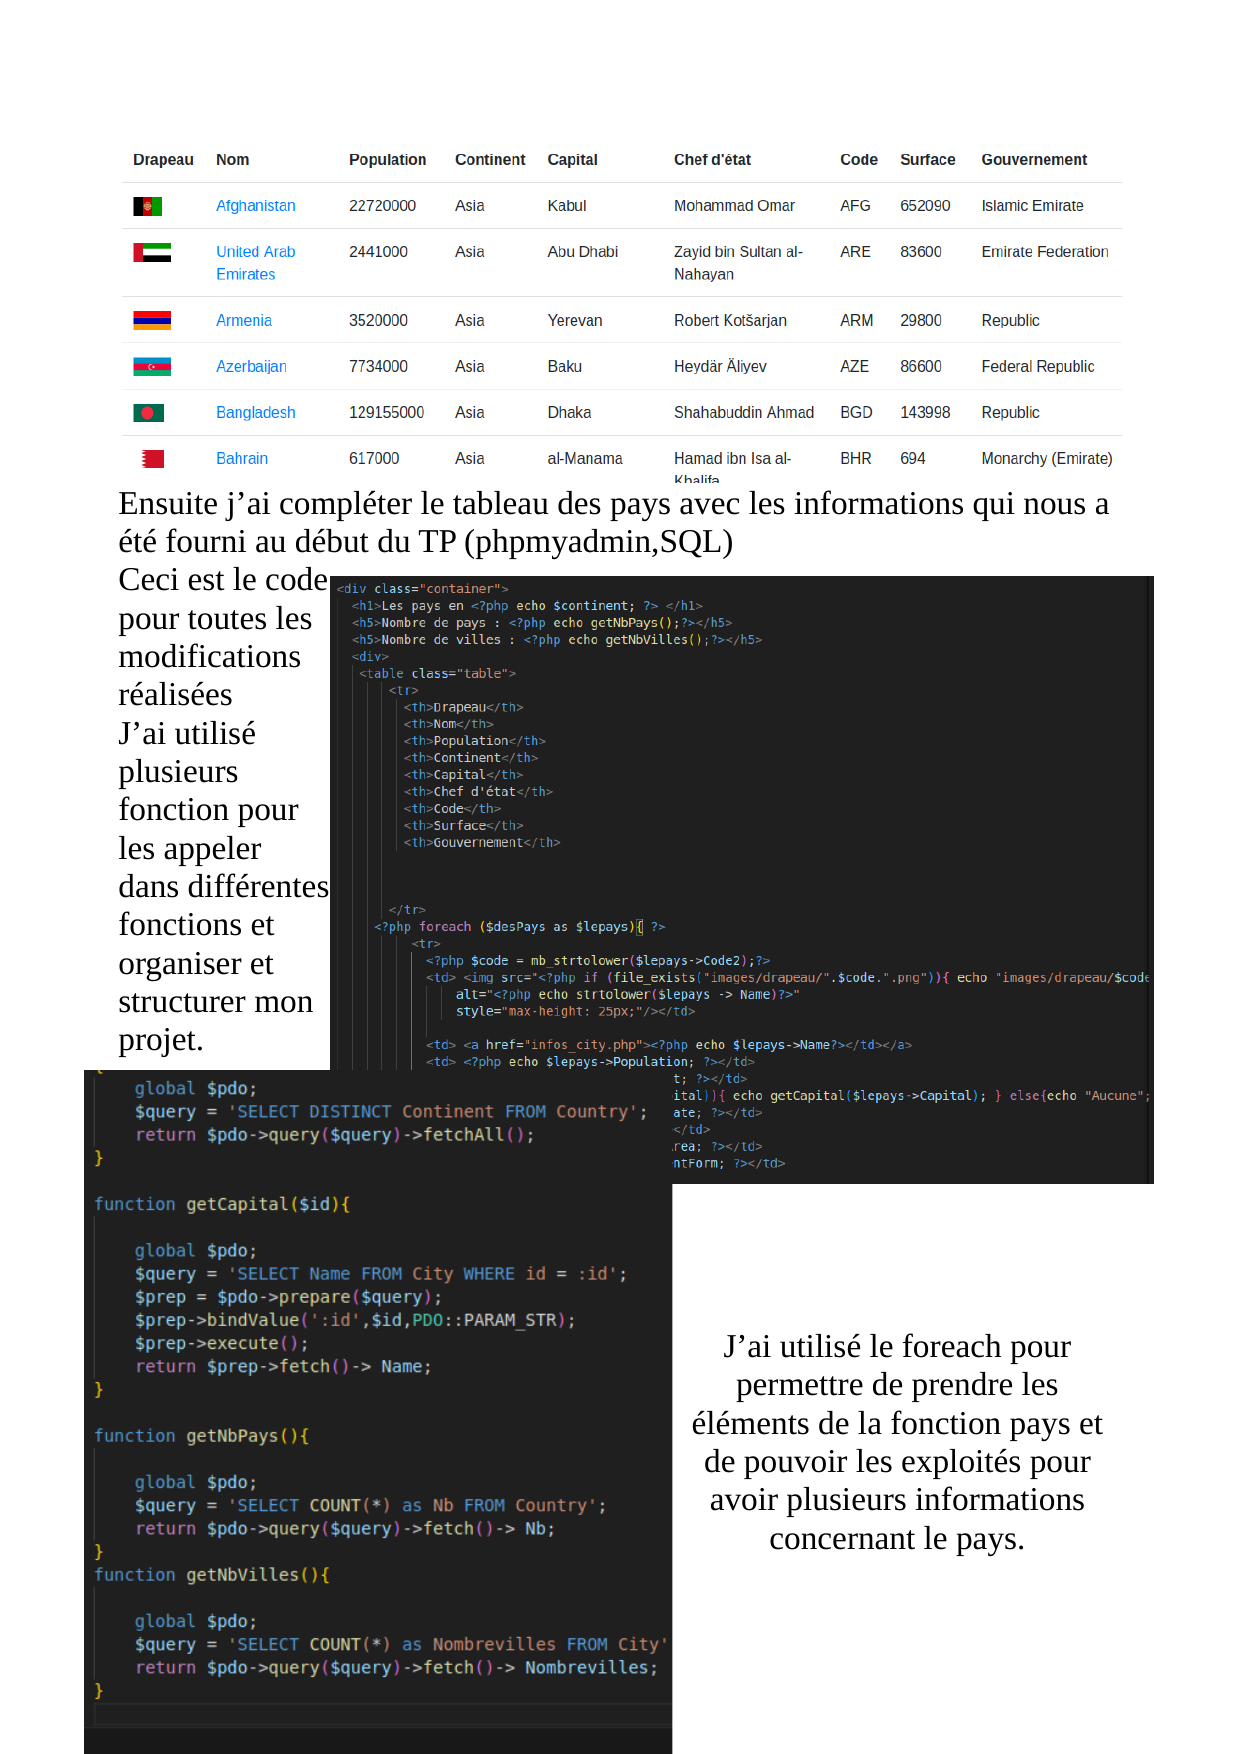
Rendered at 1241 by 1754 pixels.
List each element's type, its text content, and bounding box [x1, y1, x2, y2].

text [118, 118, 1122, 140]
text Ceci est le code pour toutes les modifications réalisées [118, 560, 1122, 713]
text J’ai utilisé le foreach pour permettre de prendre les éléments de la fonction pays et de pouvoir les exploités pour avoir plusieurs informations concernant le pays. [673, 1326, 1122, 1556]
text Ensuite j’ai compléter le tableau des pays avec les informations qui nous a été fourni au début du TP (phpmyadmin,SQL) [118, 483, 1122, 560]
picture [118, 140, 1123, 483]
text J’ai utilisé plusieurs fonction pour les appeler dans différentes fonctions et organiser et structurer mon projet. [118, 713, 330, 1058]
picture [84, 576, 1154, 1754]
